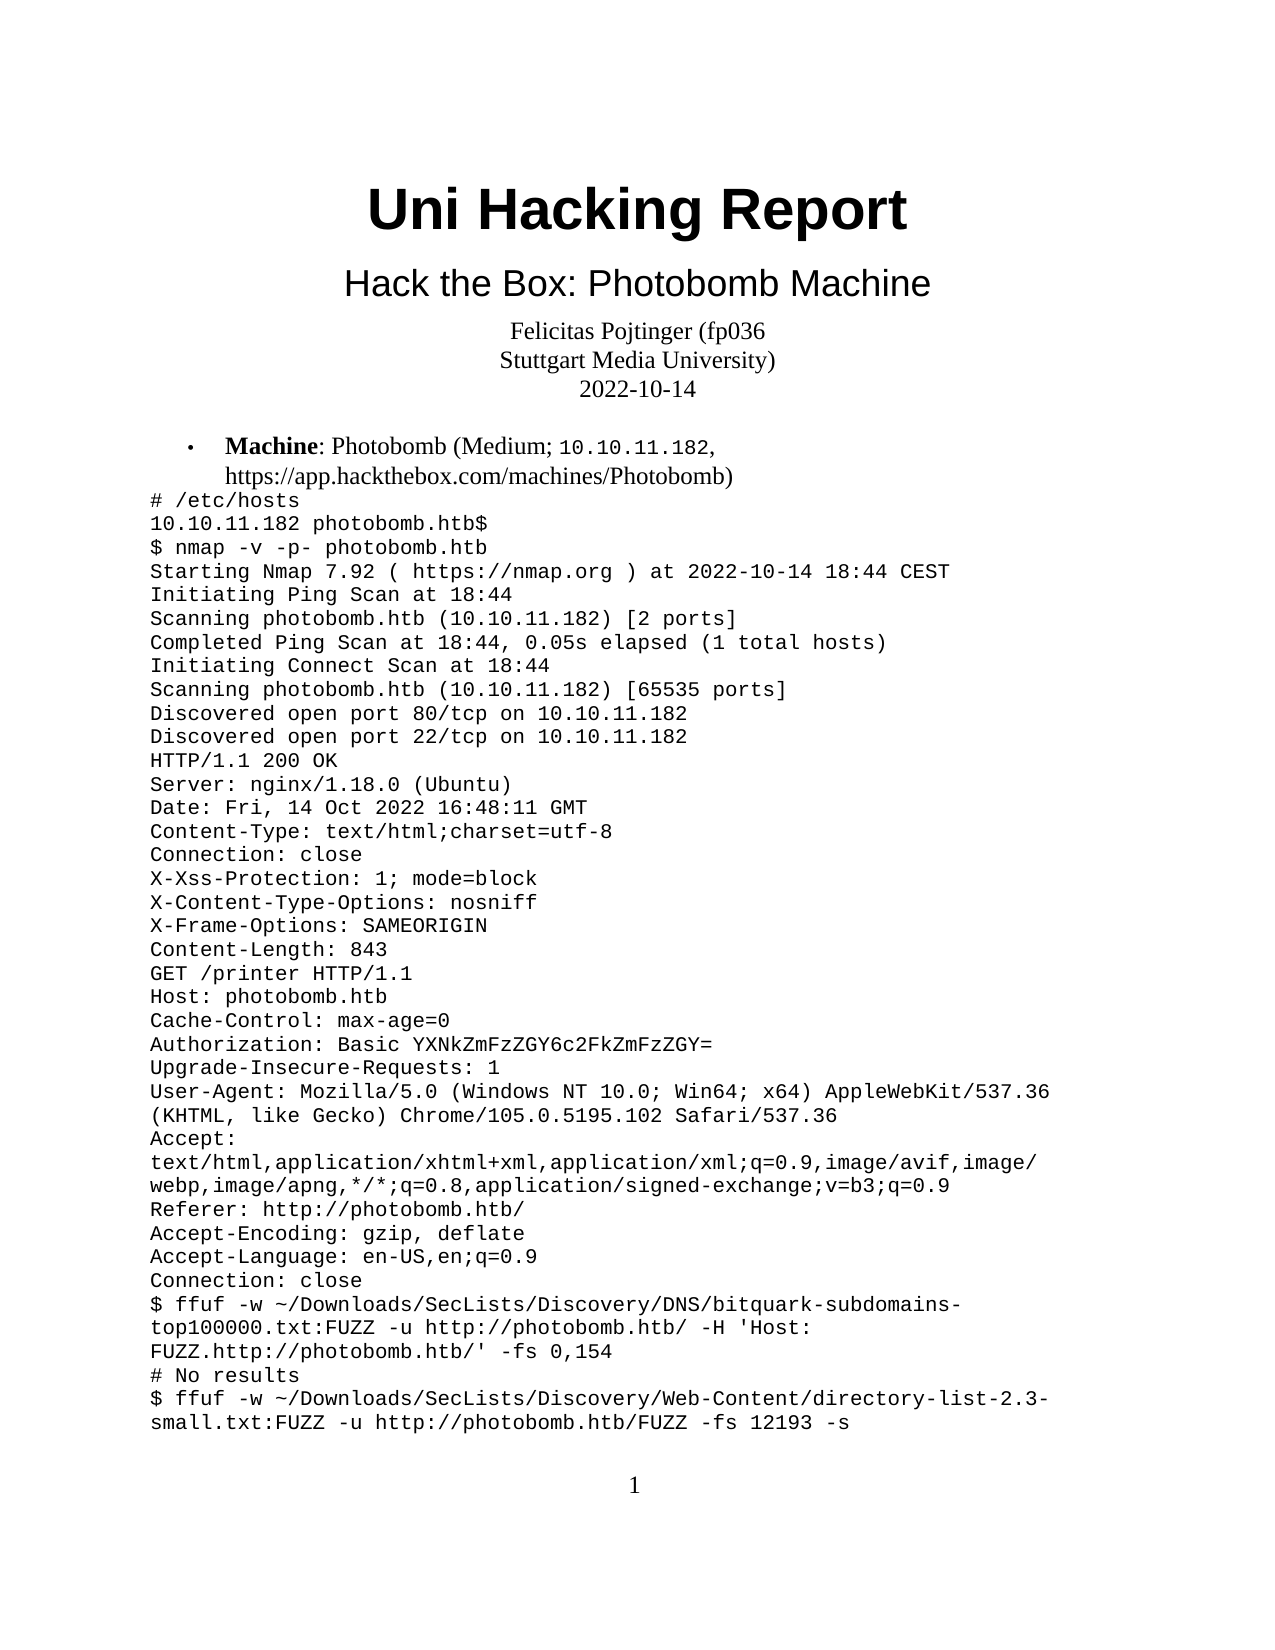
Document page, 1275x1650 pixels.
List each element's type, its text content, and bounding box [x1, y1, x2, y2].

text # /etc/hosts [150, 490, 1125, 513]
text # No results [150, 1365, 1125, 1388]
text Accept-Encoding: gzip, deflate [150, 1223, 1125, 1246]
text GET /printer HTTP/1.1 [150, 963, 1125, 986]
text Cache-Control: max-age=0 [150, 1010, 1125, 1034]
text Starting Nmap 7.92 ( https://nmap.org ) at 2022-10-14 18:44 CEST [150, 561, 1125, 584]
text User-Agent: Mozilla/5.0 (Windows NT 10.0; Win64; x64) AppleWebKit/537.36 (KHTML, like Gecko) Chrome/105.0.5195.102 Safari/537.36 [150, 1081, 1125, 1128]
text Host: photobomb.htb [150, 986, 1125, 1010]
text Felicitas Pojtinger (fp036 [150, 316, 1125, 345]
text Discovered open port 22/tcp on 10.10.11.182 [150, 726, 1125, 750]
text Date: Fri, 14 Oct 2022 16:48:11 GMT [150, 797, 1125, 821]
text Discovered open port 80/tcp on 10.10.11.182 [150, 703, 1125, 726]
list Machine: Photobomb (Medium; 10.10.11.182, https://app.hackthebox.com/machines/Photobomb) [187, 431, 1125, 490]
text $ ffuf -w ~/Downloads/SecLists/Discovery/DNS/bitquark-subdomains-top100000.txt:FUZZ -u http://photobomb.htb/ -H 'Host: FUZZ.http://photobomb.htb/' -fs 0,154 [150, 1294, 1125, 1365]
text Accept: text/html,application/xhtml+xml,application/xml;q=0.9,image/avif,image/webp,image/apng,*/*;q=0.8,application/signed-exchange;v=b3;q=0.9 [150, 1128, 1125, 1199]
text Authorization: Basic YXNkZmFzZGY6c2FkZmFzZGY= [150, 1034, 1125, 1057]
text Scanning photobomb.htb (10.10.11.182) [2 ports] [150, 608, 1125, 632]
text 10.10.11.182 photobomb.htb$ [150, 513, 1125, 537]
text 2022-10-14 [150, 374, 1125, 403]
text Upgrade-Insecure-Requests: 1 [150, 1057, 1125, 1081]
text $ ffuf -w ~/Downloads/SecLists/Discovery/Web-Content/directory-list-2.3-small.txt:FUZZ -u http://photobomb.htb/FUZZ -fs 12193 -s [150, 1388, 1125, 1436]
text X-Xss-Protection: 1; mode=block [150, 868, 1125, 892]
text Scanning photobomb.htb (10.10.11.182) [65535 ports] [150, 679, 1125, 703]
text Content-Length: 843 [150, 939, 1125, 963]
text Connection: close [150, 1270, 1125, 1294]
text Referer: http://photobomb.htb/ [150, 1199, 1125, 1223]
text $ nmap -v -p- photobomb.htb [150, 537, 1125, 561]
text Accept-Language: en-US,en;q=0.9 [150, 1246, 1125, 1270]
text Initiating Connect Scan at 18:44 [150, 655, 1125, 679]
text HTTP/1.1 200 OK [150, 750, 1125, 773]
text Stuttgart Media University) [150, 345, 1125, 374]
subtitle Hack the Box: Photobomb Machine [150, 261, 1125, 304]
text Completed Ping Scan at 18:44, 0.05s elapsed (1 total hosts) [150, 632, 1125, 655]
text Initiating Ping Scan at 18:44 [150, 584, 1125, 608]
text X-Frame-Options: SAMEORIGIN [150, 915, 1125, 939]
text Server: nginx/1.18.0 (Ubuntu) [150, 773, 1125, 797]
text Connection: close [150, 844, 1125, 868]
text Content-Type: text/html;charset=utf-8 [150, 821, 1125, 844]
text X-Content-Type-Options: nosniff [150, 892, 1125, 915]
title Uni Hacking Report [150, 175, 1125, 242]
